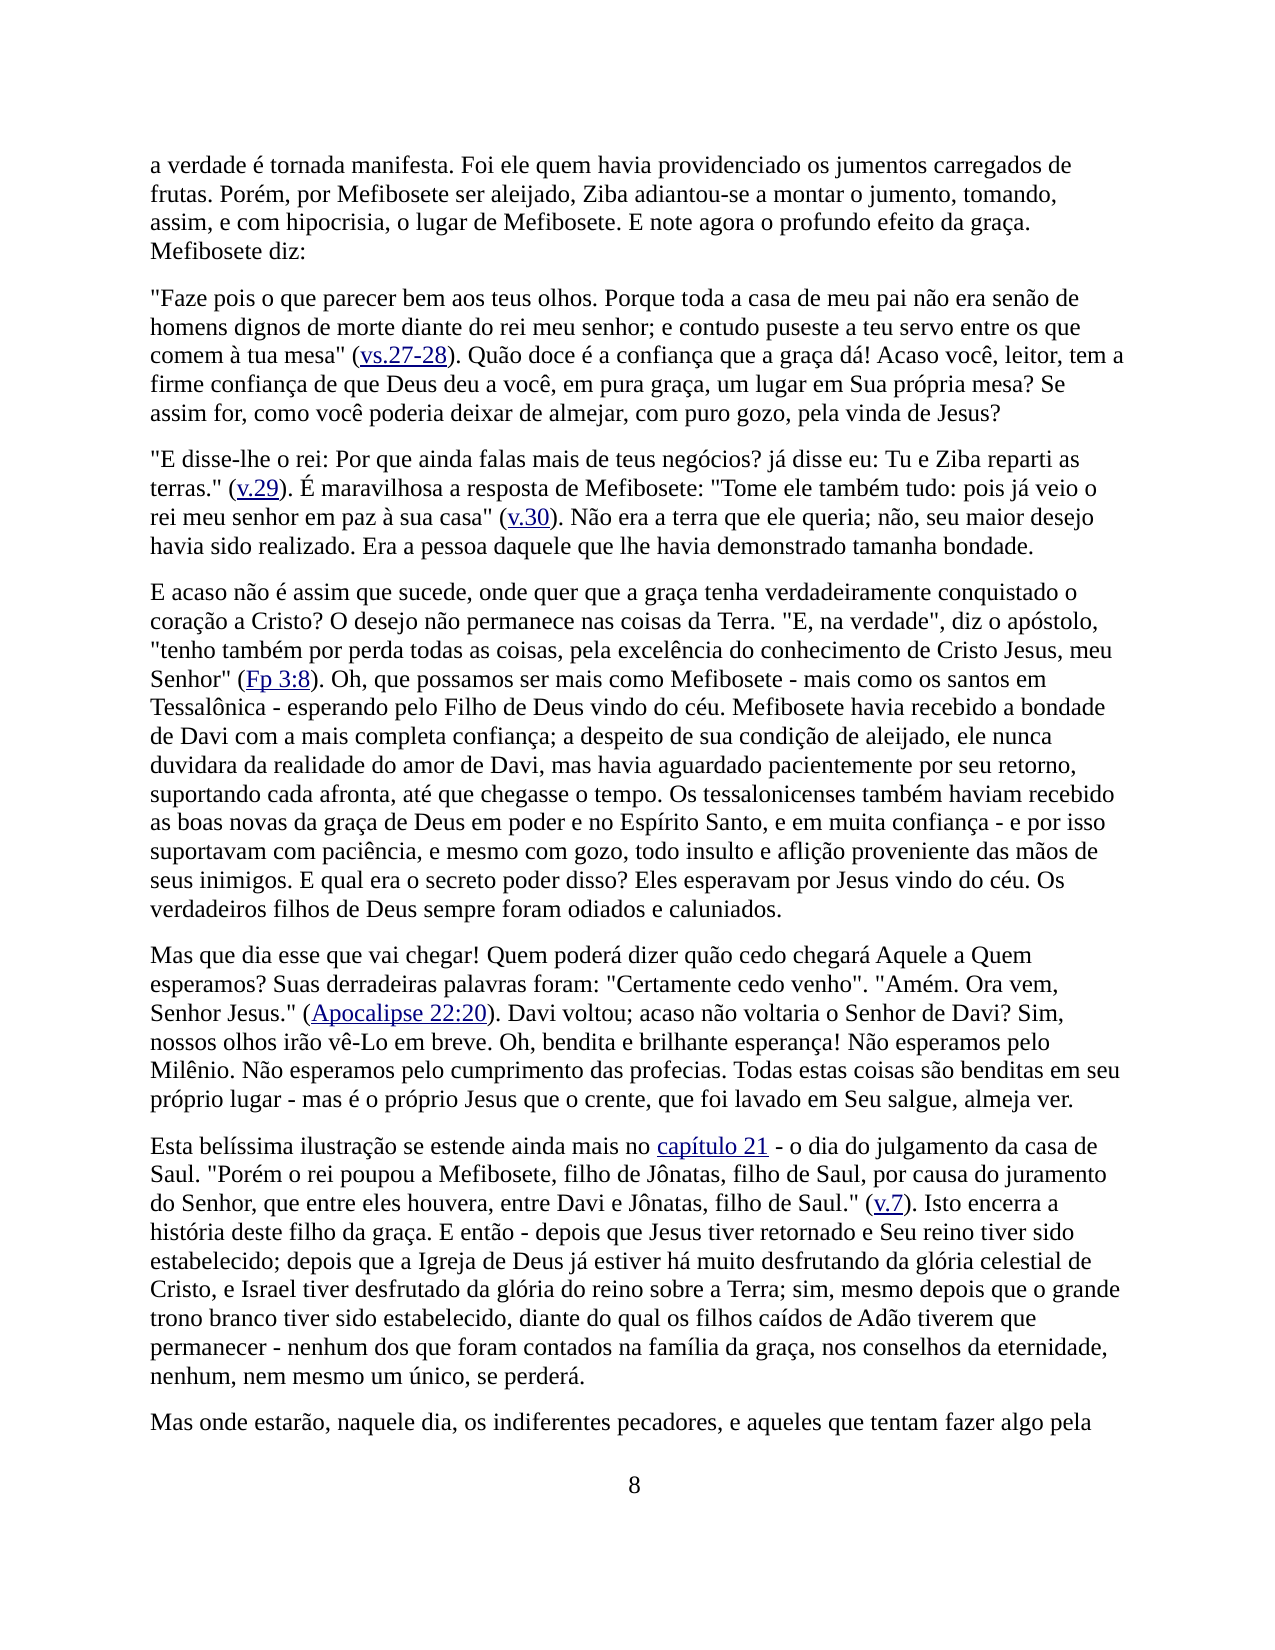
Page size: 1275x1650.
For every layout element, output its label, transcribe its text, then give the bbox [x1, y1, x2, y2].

text E acaso não é assim que sucede, onde quer que a graça tenha verdadeiramente conquistado o coração a Cristo? O desejo não permanece nas coisas da Terra. "E, na verdade", diz o apóstolo, "tenho também por perda todas as coisas, pela excelência do conhecimento de Cristo Jesus, meu Senhor" (Fp 3:8). Oh, que possamos ser mais como Mefibosete - mais como os santos em Tessalônica - esperando pelo Filho de Deus vindo do céu. Mefibosete havia recebido a bondade de Davi com a mais completa confiança; a despeito de sua condição de aleijado, ele nunca duvidara da realidade do amor de Davi, mas havia aguardado pacientemente por seu retorno, suportando cada afronta, até que chegasse o tempo. Os tessalonicenses também haviam recebido as boas novas da graça de Deus em poder e no Espírito Santo, e em muita confiança - e por isso suportavam com paciência, e mesmo com gozo, todo insulto e aflição proveniente das mãos de seus inimigos. E qual era o secreto poder disso? Eles esperavam por Jesus vindo do céu. Os verdadeiros filhos de Deus sempre foram odiados e caluniados. [150, 577, 1125, 922]
text Mas onde estarão, naquele dia, os indiferentes pecadores, e aqueles que tentam fazer algo pela [150, 1407, 1125, 1436]
text Mas que dia esse que vai chegar! Quem poderá dizer quão cedo chegará Aquele a Quem esperamos? Suas derradeiras palavras foram: "Certamente cedo venho". "Amém. Ora vem, Senhor Jesus." (Apocalipse 22:20). Davi voltou; acaso não voltaria o Senhor de Davi? Sim, nossos olhos irão vê-Lo em breve. Oh, bendita e brilhante esperança! Não esperamos pelo Milênio. Não esperamos pelo cumprimento das profecias. Todas estas coisas são benditas em seu próprio lugar - mas é o próprio Jesus que o crente, que foi lavado em Seu salgue, almeja ver. [150, 940, 1125, 1113]
text "E disse-lhe o rei: Por que ainda falas mais de teus negócios? já disse eu: Tu e Ziba reparti as terras." (v.29). É maravilhosa a resposta de Mefibosete: "Tome ele também tudo: pois já veio o rei meu senhor em paz à sua casa" (v.30). Não era a terra que ele queria; não, seu maior desejo havia sido realizado. Era a pessoa daquele que lhe havia demonstrado tamanha bondade. [150, 444, 1125, 559]
text a verdade é tornada manifesta. Foi ele quem havia providenciado os jumentos carregados de frutas. Porém, por Mefibosete ser aleijado, Ziba adiantou-se a montar o jumento, tomando, assim, e com hipocrisia, o lugar de Mefibosete. E note agora o profundo efeito da graça. Mefibosete diz: [150, 150, 1125, 265]
text Esta belíssima ilustração se estende ainda mais no capítulo 21 - o dia do julgamento da casa de Saul. "Porém o rei poupou a Mefibosete, filho de Jônatas, filho de Saul, por causa do juramento do Senhor, que entre eles houvera, entre Davi e Jônatas, filho de Saul." (v.7). Isto encerra a história deste filho da graça. E então - depois que Jesus tiver retornado e Seu reino tiver sido estabelecido; depois que a Igreja de Deus já estiver há muito desfrutando da glória celestial de Cristo, e Israel tiver desfrutado da glória do reino sobre a Terra; sim, mesmo depois que o grande trono branco tiver sido estabelecido, diante do qual os filhos caídos de Adão tiverem que permanecer - nenhum dos que foram contados na família da graça, nos conselhos da eternidade, nenhum, nem mesmo um único, se perderá. [150, 1131, 1125, 1389]
text "Faze pois o que parecer bem aos teus olhos. Porque toda a casa de meu pai não era senão de homens dignos de morte diante do rei meu senhor; e contudo puseste a teu servo entre os que comem à tua mesa" (vs.27-28). Quão doce é a confiança que a graça dá! Acaso você, leitor, tem a firme confiança de que Deus deu a você, em pura graça, um lugar em Sua própria mesa? Se assim for, como você poderia deixar de almejar, com puro gozo, pela vinda de Jesus? [150, 283, 1125, 427]
